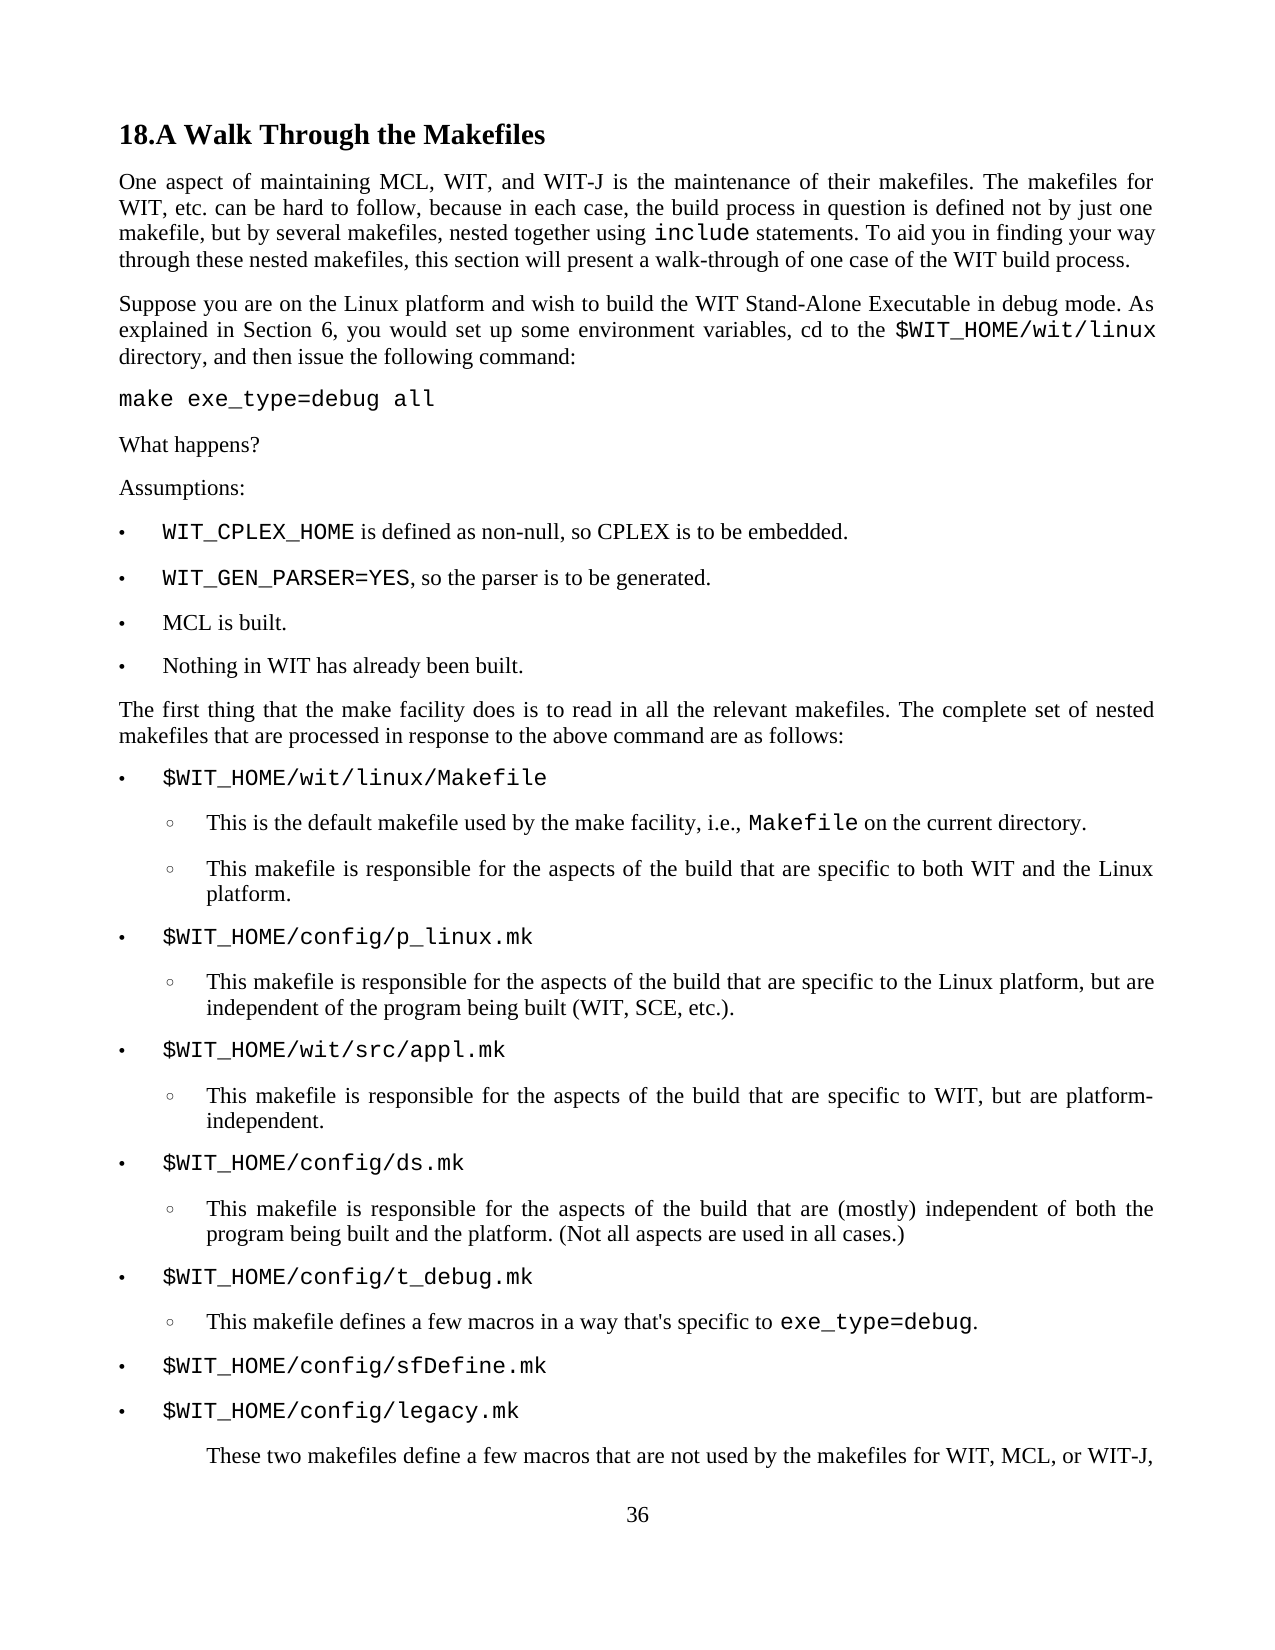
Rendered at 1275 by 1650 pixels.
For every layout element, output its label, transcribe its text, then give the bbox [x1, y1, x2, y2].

list MCL is built. [118, 610, 1156, 635]
list WIT_CPLEX_HOME is defined as non-null, so CPLEX is to be embedded. [118, 519, 1156, 546]
list $WIT_HOME/config/legacy.mk [118, 1399, 1156, 1425]
list $WIT_HOME/config/ds.mk [118, 1152, 1156, 1178]
list $WIT_HOME/wit/linux/Makefile [118, 766, 1156, 792]
list This makefile defines a few macros in a way that's specific to exe_type=debug. [162, 1309, 1156, 1337]
text What happens? [118, 432, 1156, 457]
subtitle A Walk Through the Makefiles [118, 118, 1156, 151]
list This makefile is responsible for the aspects of the build that are specific to WIT, but are platform-independent. [162, 1082, 1156, 1133]
list This makefile is responsible for the aspects of the build that are specific to both WIT and the Linux platform. [162, 856, 1156, 907]
text One aspect of maintaining MCL, WIT, and WIT-J is the maintenance of their makefiles. The makefiles for WIT, etc. can be hard to follow, because in each case, the build process in question is defined not by just one makefile, but by several makefiles, nested together using include statements. To aid you in finding your way through these nested makefiles, this section will present a walk-through of one case of the WIT build process. [118, 169, 1156, 273]
text Suppose you are on the Linux platform and wish to build the WIT Stand-Alone Executable in debug mode. As explained in Section 6, you would set up some environment variables, cd to the $WIT_HOME/wit/linux directory, and then issue the following command: [118, 291, 1156, 369]
list Nothing in WIT has already been built. [118, 653, 1156, 679]
list $WIT_HOME/config/sfDefine.mk [118, 1355, 1156, 1381]
list $WIT_HOME/config/t_debug.mk [118, 1265, 1156, 1291]
list $WIT_HOME/wit/src/appl.mk [118, 1038, 1156, 1064]
list This makefile is responsible for the aspects of the build that are specific to the Linux platform, but are independent of the program being built (WIT, SCE, etc.). [162, 969, 1156, 1020]
list This is the default makefile used by the make facility, i.e., Makefile on the current directory. [162, 810, 1156, 838]
list $WIT_HOME/config/p_linux.mk [118, 925, 1156, 951]
list WIT_GEN_PARSER=YES, so the parser is to be generated. [118, 564, 1156, 592]
list This makefile is responsible for the aspects of the build that are (mostly) independent of both the program being built and the platform. (Not all aspects are used in all cases.) [162, 1196, 1156, 1247]
text The first thing that the make facility does is to read in all the relevant makefiles. The complete set of nested makefiles that are processed in response to the above command are as follows: [118, 697, 1156, 748]
text make exe_type=debug all [118, 387, 1156, 414]
text Assumptions: [118, 475, 1156, 501]
list These two makefiles define a few macros that are not used by the makefiles for WIT, MCL, or WIT-J, [162, 1443, 1156, 1469]
